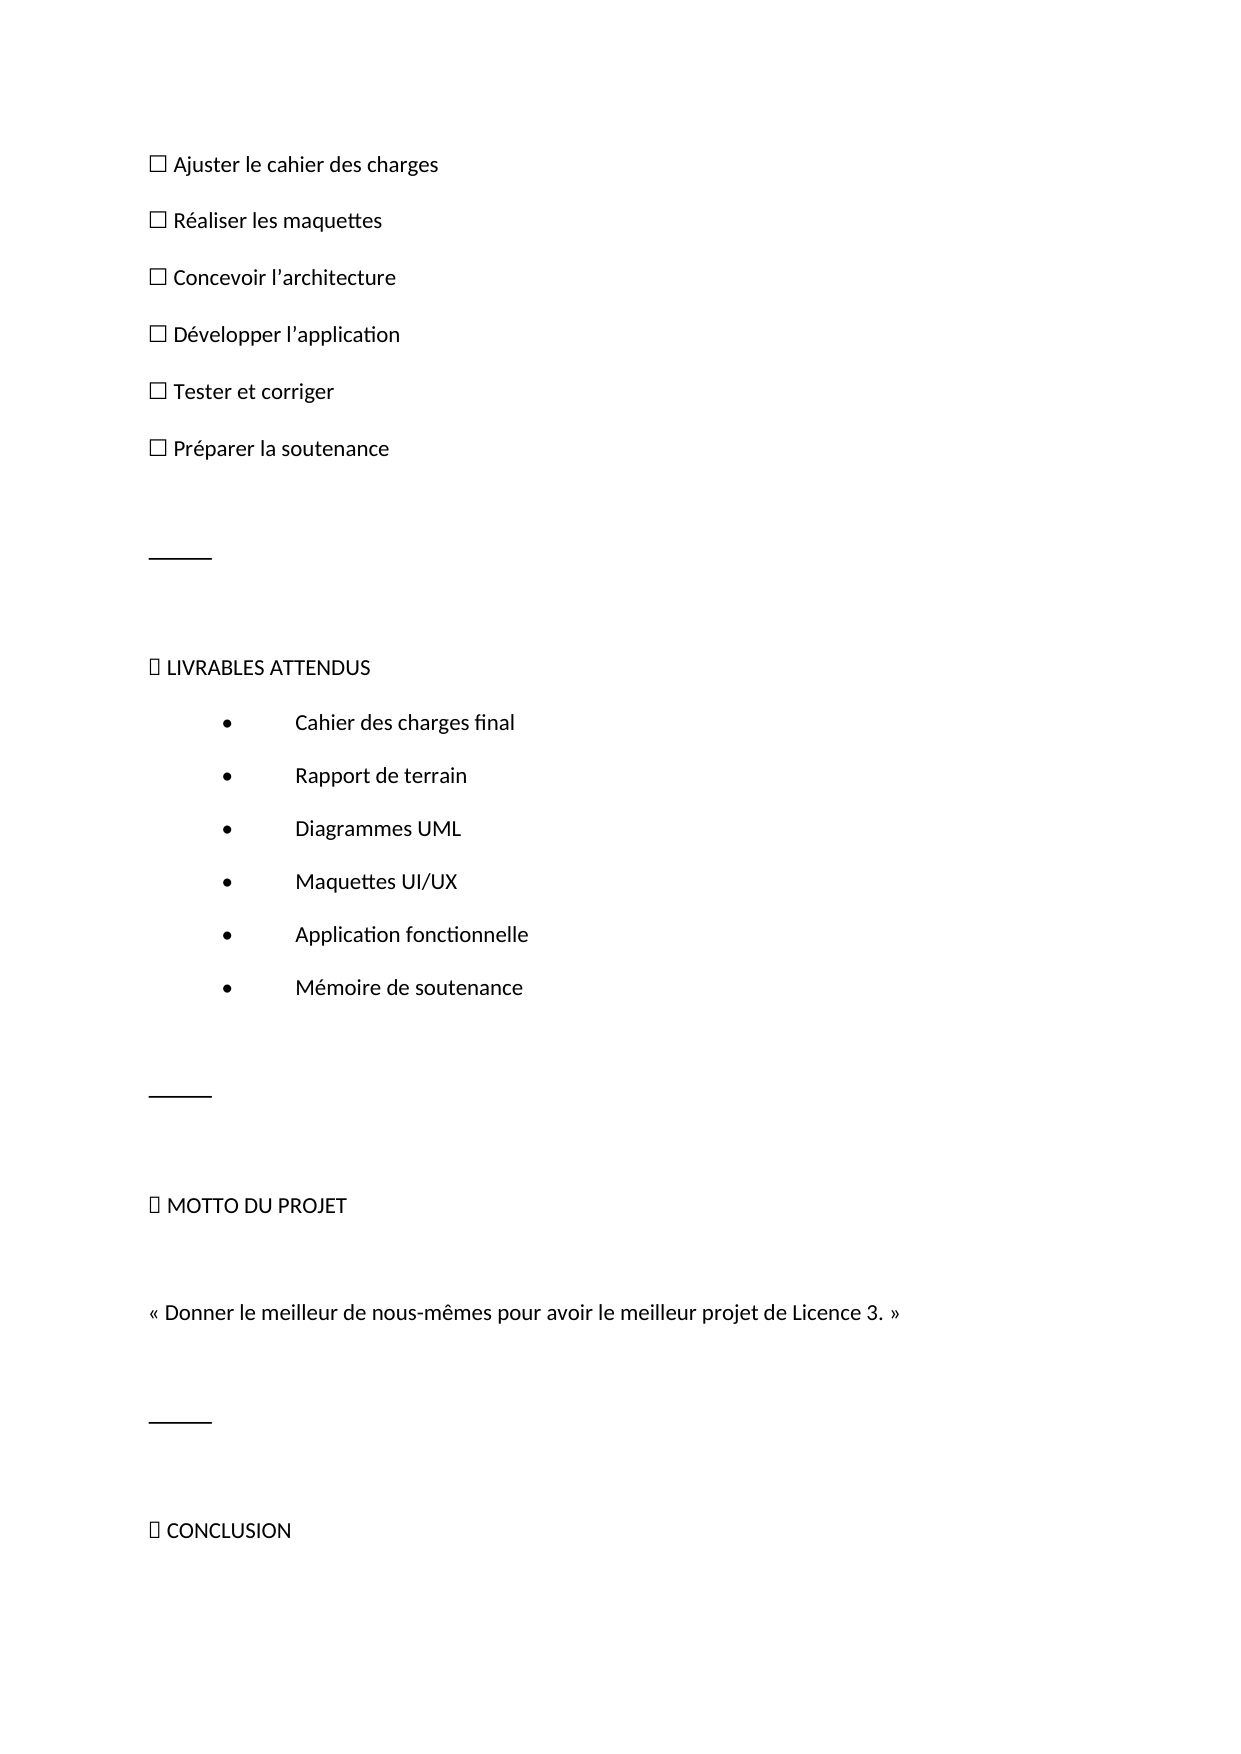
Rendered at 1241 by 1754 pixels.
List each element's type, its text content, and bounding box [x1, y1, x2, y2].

text « Donner le meilleur de nous-mêmes pour avoir le meilleur projet de Licence 3. » [148, 1298, 1093, 1327]
text ⸻ [148, 1404, 1093, 1436]
text • Cahier des charges final [148, 708, 1093, 736]
text • Mémoire de soutenance [148, 973, 1093, 1001]
text ⸻ [148, 541, 1093, 572]
text ☐ Concevoir l’architecture [148, 261, 1093, 292]
text 📌 CONCLUSION [148, 1514, 1093, 1546]
text ☐ Préparer la soutenance [148, 431, 1093, 463]
text ☐ Tester et corriger [148, 375, 1093, 406]
text • Maquettes UI/UX [148, 867, 1093, 895]
text ☐ Ajuster le cahier des charges [148, 148, 1093, 179]
text • Diagrammes UML [148, 814, 1093, 842]
text ⸻ [148, 1079, 1093, 1110]
text 🔟 LIVRABLES ATTENDUS [148, 651, 1093, 682]
text ☐ Développer l’application [148, 318, 1093, 349]
text • Rapport de terrain [148, 761, 1093, 789]
text 🔥 MOTTO DU PROJET [148, 1189, 1093, 1220]
text ☐ Réaliser les maquettes [148, 204, 1093, 236]
text • Application fonctionnelle [148, 920, 1093, 948]
